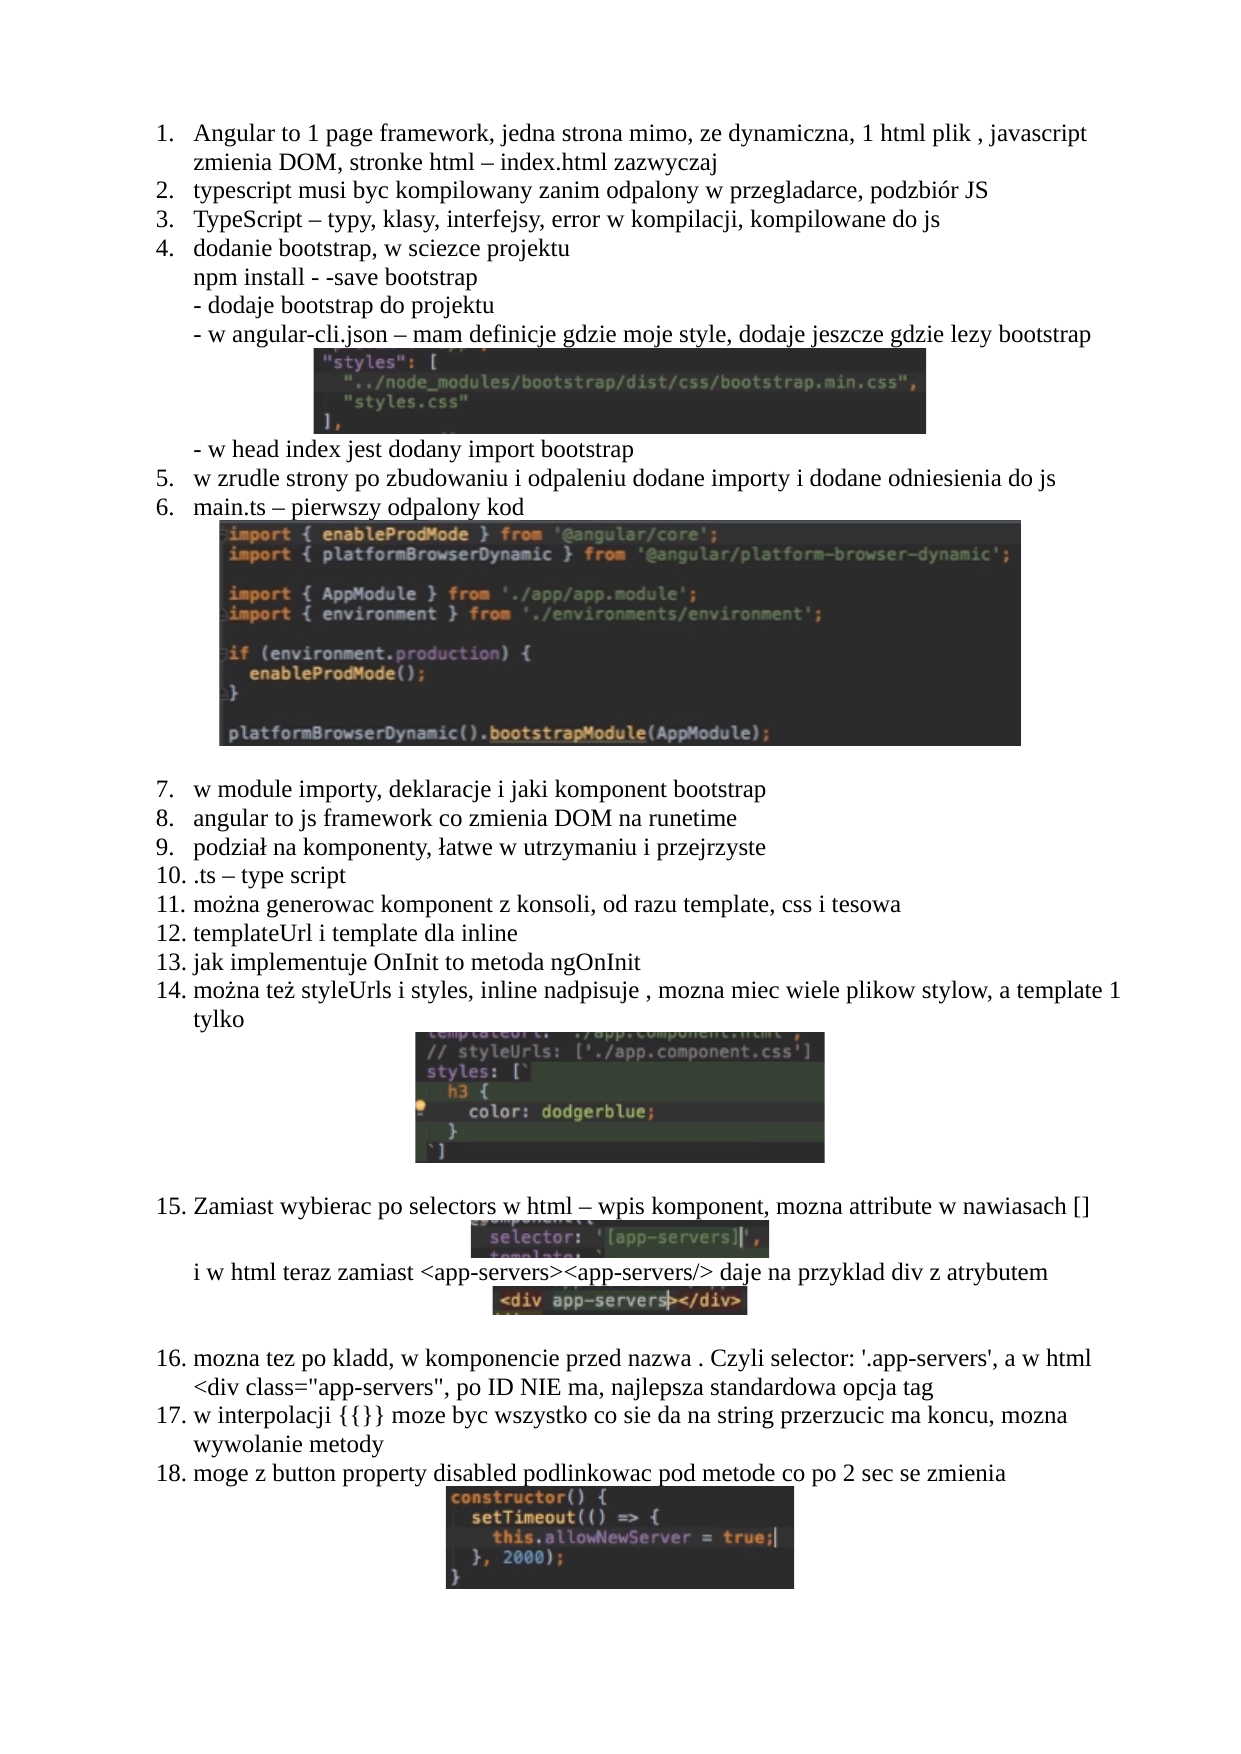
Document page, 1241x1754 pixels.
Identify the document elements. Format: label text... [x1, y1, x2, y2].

picture [470, 1220, 770, 1258]
list templateUrl i template dla inline [156, 918, 1122, 947]
list Angular to 1 page framework, jedna strona mimo, ze dynamiczna, 1 html plik , javascript zmienia DOM, stronke html – index.html zazwyczaj [156, 118, 1122, 176]
picture [445, 1486, 795, 1589]
list w interpolacji {{}} moze byc wszystko co sie da na string przerzucic ma koncu, mozna wywolanie metody [156, 1401, 1122, 1458]
list - w head index jest dodany import bootstrap [156, 348, 1122, 463]
list i w html teraz zamiast <app-servers><app-servers/> daje na przyklad div z atrybutem [156, 1220, 1122, 1286]
list .ts – type script [156, 860, 1122, 889]
list mozna tez po kladd, w komponencie przed nazwa . Czyli selector: '.app-servers', a w html <div class="app-servers", po ID NIE ma, najlepsza standardowa opcja tag [156, 1343, 1122, 1401]
list można generowac komponent z konsoli, od razu template, css i tesowa [156, 889, 1122, 918]
list angular to js framework co zmienia DOM na runetime [156, 803, 1122, 832]
list w module importy, deklaracje i jaki komponent bootstrap [156, 774, 1122, 803]
list npm install - -save bootstrap [156, 262, 1122, 291]
list Zamiast wybierac po selectors w html – wpis komponent, mozna attribute w nawiasach [] [156, 1191, 1122, 1220]
picture [415, 1032, 825, 1163]
list dodanie bootstrap, w sciezce projektu [156, 233, 1122, 262]
list moge z button property disabled podlinkowac pod metode co po 2 sec se zmienia [156, 1458, 1122, 1487]
list podział na komponenty, łatwe w utrzymaniu i przejrzyste [156, 832, 1122, 860]
list - w angular-cli.json – mam definicje gdzie moje style, dodaje jeszcze gdzie lezy bootstrap [156, 319, 1122, 348]
list można też styleUrls i styles, inline nadpisuje , mozna miec wiele plikow stylow, a template 1 tylko [156, 975, 1122, 1033]
list main.ts – pierwszy odpalony kod [156, 492, 1122, 520]
list - dodaje bootstrap do projektu [156, 291, 1122, 319]
list jak implementuje OnInit to metoda ngOnInit [156, 947, 1122, 975]
picture [219, 520, 1021, 746]
picture [313, 348, 927, 434]
picture [492, 1286, 748, 1315]
list typescript musi byc kompilowany zanim odpalony w przegladarce, podzbiór JS [156, 176, 1122, 204]
list TypeScript – typy, klasy, interfejsy, error w kompilacji, kompilowane do js [156, 204, 1122, 233]
list w zrudle strony po zbudowaniu i odpaleniu dodane importy i dodane odniesienia do js [156, 463, 1122, 492]
